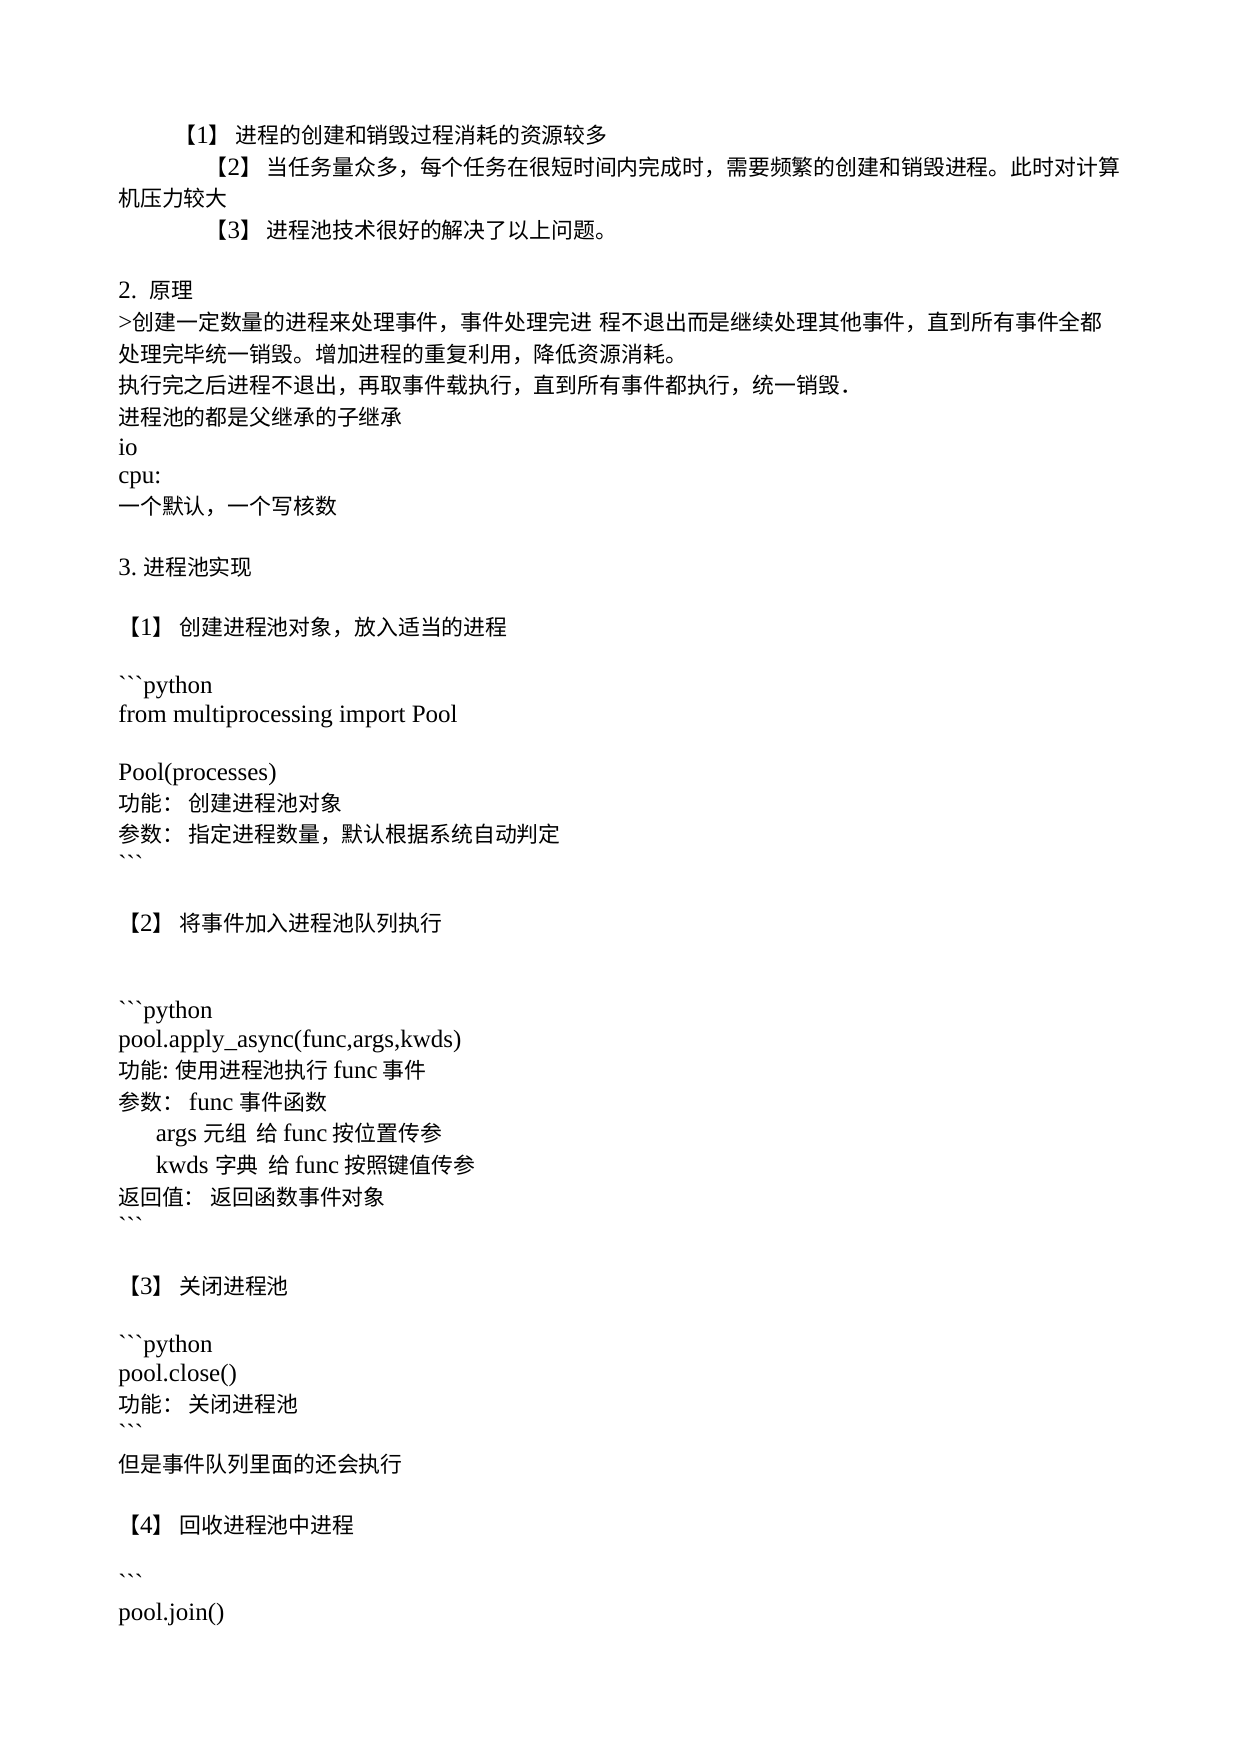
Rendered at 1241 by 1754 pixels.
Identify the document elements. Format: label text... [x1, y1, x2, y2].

text Pool(processes) [118, 757, 1122, 786]
text from multiprocessing import Pool [118, 699, 1122, 728]
text 参数： func 事件函数 [118, 1085, 1122, 1116]
text ```python [118, 671, 1122, 699]
text 【1】 创建进程池对象，放入适当的进程 [118, 610, 1122, 642]
text ``` [118, 1211, 1122, 1240]
text 功能: 使用进程池执行 func事件 [118, 1053, 1122, 1085]
text pool.close() [118, 1358, 1122, 1387]
text 进程池的都是父继承的子继承 [118, 400, 1122, 432]
text ``` [118, 1418, 1122, 1447]
text 【2】 将事件加入进程池队列执行 [118, 906, 1122, 938]
text ``` [118, 849, 1122, 878]
text pool.join() [118, 1597, 1122, 1626]
text 2. 原理 [118, 273, 1122, 305]
text 一个默认，一个写核数 [118, 489, 1122, 521]
text 功能： 关闭进程池 [118, 1387, 1122, 1418]
text ``` [118, 1568, 1122, 1597]
text 【1】 进程的创建和销毁过程消耗的资源较多 [118, 118, 1122, 150]
text args 元组 给func按位置传参 [118, 1116, 1122, 1148]
text cpu: [118, 461, 1122, 489]
text io [118, 432, 1122, 461]
text 参数： 指定进程数量，默认根据系统自动判定 [118, 817, 1122, 849]
text 返回值： 返回函数事件对象 [118, 1180, 1122, 1211]
text 【2】 当任务量众多，每个任务在很短时间内完成时，需要频繁的创建和销毁进程。此时对计算机压力较大 [118, 150, 1122, 213]
text 功能： 创建进程池对象 [118, 786, 1122, 817]
text 执行完之后进程不退出，再取事件载执行，直到所有事件都执行，统一销毁． [118, 368, 1122, 400]
text ```python [118, 996, 1122, 1024]
text 但是事件队列里面的还会执行 [118, 1447, 1122, 1479]
text 3. 进程池实现 [118, 550, 1122, 581]
text >创建一定数量的进程来处理事件，事件处理完进 程不退出而是继续处理其他事件，直到所有事件全都处理完毕统一销毁。增加进程的重复利用，降低资源消耗。 [118, 305, 1122, 368]
text 【3】 进程池技术很好的解决了以上问题。 [118, 213, 1122, 245]
text kwds 字典 给func按照键值传参 [118, 1148, 1122, 1180]
text ```python [118, 1329, 1122, 1358]
text 【4】 回收进程池中进程 [118, 1508, 1122, 1539]
text 【3】 关闭进程池 [118, 1269, 1122, 1301]
text pool.apply_async(func,args,kwds) [118, 1024, 1122, 1053]
